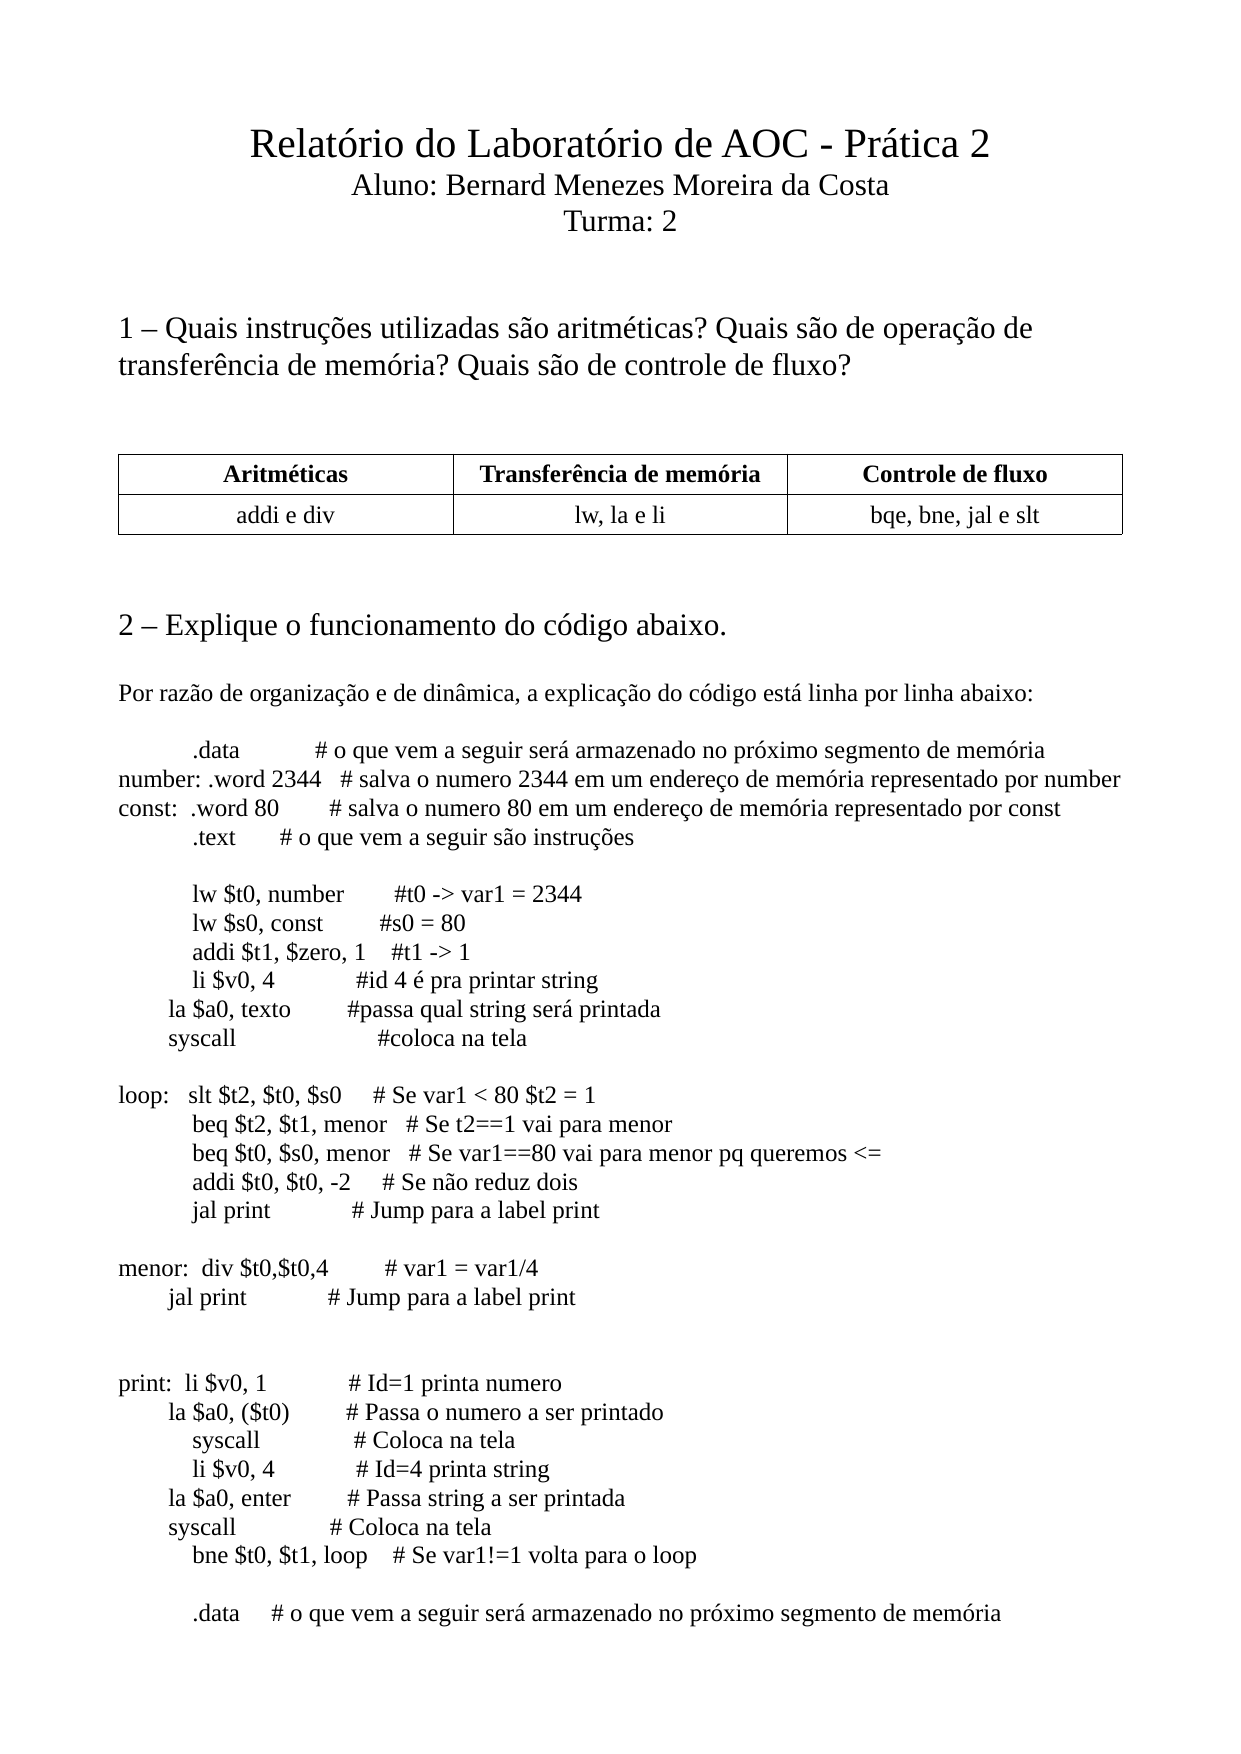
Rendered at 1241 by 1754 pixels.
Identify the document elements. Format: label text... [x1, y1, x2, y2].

text Por razão de organização e de dinâmica, a explicação do código está linha por linha abaixo: [118, 678, 1122, 707]
text .data # o que vem a seguir será armazenado no próximo segmento de memória [118, 1598, 1122, 1627]
text Relatório do Laboratório de AOC - Prática 2 [118, 118, 1122, 166]
text li $v0, 4 #id 4 é pra printar string [118, 966, 1122, 994]
text print: li $v0, 1 # Id=1 printa numero [118, 1368, 1122, 1397]
text la $a0, ($t0) # Passa o numero a ser printado [118, 1397, 1122, 1426]
text addi $t1, $zero, 1 #t1 -> 1 [118, 937, 1122, 966]
text jal print # Jump para a label print [118, 1196, 1122, 1224]
text beq $t2, $t1, menor # Se t2==1 vai para menor [118, 1109, 1122, 1138]
text la $a0, texto #passa qual string será printada [118, 994, 1122, 1023]
text .text # o que vem a seguir são instruções [118, 822, 1122, 851]
text bne $t0, $t1, loop # Se var1!=1 volta para o loop [118, 1541, 1122, 1569]
text la $a0, enter # Passa string a ser printada [118, 1483, 1122, 1512]
text transferência de memória? Quais são de controle de fluxo? [118, 346, 1122, 382]
text syscall #coloca na tela [118, 1023, 1122, 1052]
text loop: slt $t2, $t0, $s0 # Se var1 < 80 $t2 = 1 [118, 1081, 1122, 1109]
text Aluno: Bernard Menezes Moreira da Costa [118, 166, 1122, 202]
text beq $t0, $s0, menor # Se var1==80 vai para menor pq queremos <= [118, 1138, 1122, 1167]
table_header Transferência de memória [454, 455, 787, 494]
table_cell addi e div [119, 495, 453, 534]
text syscall # Coloca na tela [118, 1512, 1122, 1541]
text li $v0, 4 # Id=4 printa string [118, 1454, 1122, 1483]
text lw $s0, const #s0 = 80 [118, 908, 1122, 937]
text syscall # Coloca na tela [118, 1426, 1122, 1454]
text jal print # Jump para a label print [118, 1282, 1122, 1311]
text 1 – Quais instruções utilizadas são aritméticas? Quais são de operação de [118, 310, 1122, 346]
text Turma: 2 [118, 202, 1122, 238]
text .data # o que vem a seguir será armazenado no próximo segmento de memória [118, 736, 1122, 764]
text menor: div $t0,$t0,4 # var1 = var1/4 [118, 1253, 1122, 1282]
text addi $t0, $t0, -2 # Se não reduz dois [118, 1167, 1122, 1196]
table_header Controle de fluxo [788, 455, 1122, 494]
table_cell bqe, bne, jal e slt [788, 495, 1122, 534]
text const: .word 80 # salva o numero 80 em um endereço de memória representado por const [118, 793, 1122, 822]
text 2 – Explique o funcionamento do código abaixo. [118, 606, 1122, 642]
table_cell lw, la e li [454, 495, 787, 534]
text lw $t0, number #t0 -> var1 = 2344 [118, 879, 1122, 908]
text number: .word 2344 # salva o numero 2344 em um endereço de memória representado por number [118, 764, 1122, 793]
table_header Aritméticas [119, 455, 453, 494]
